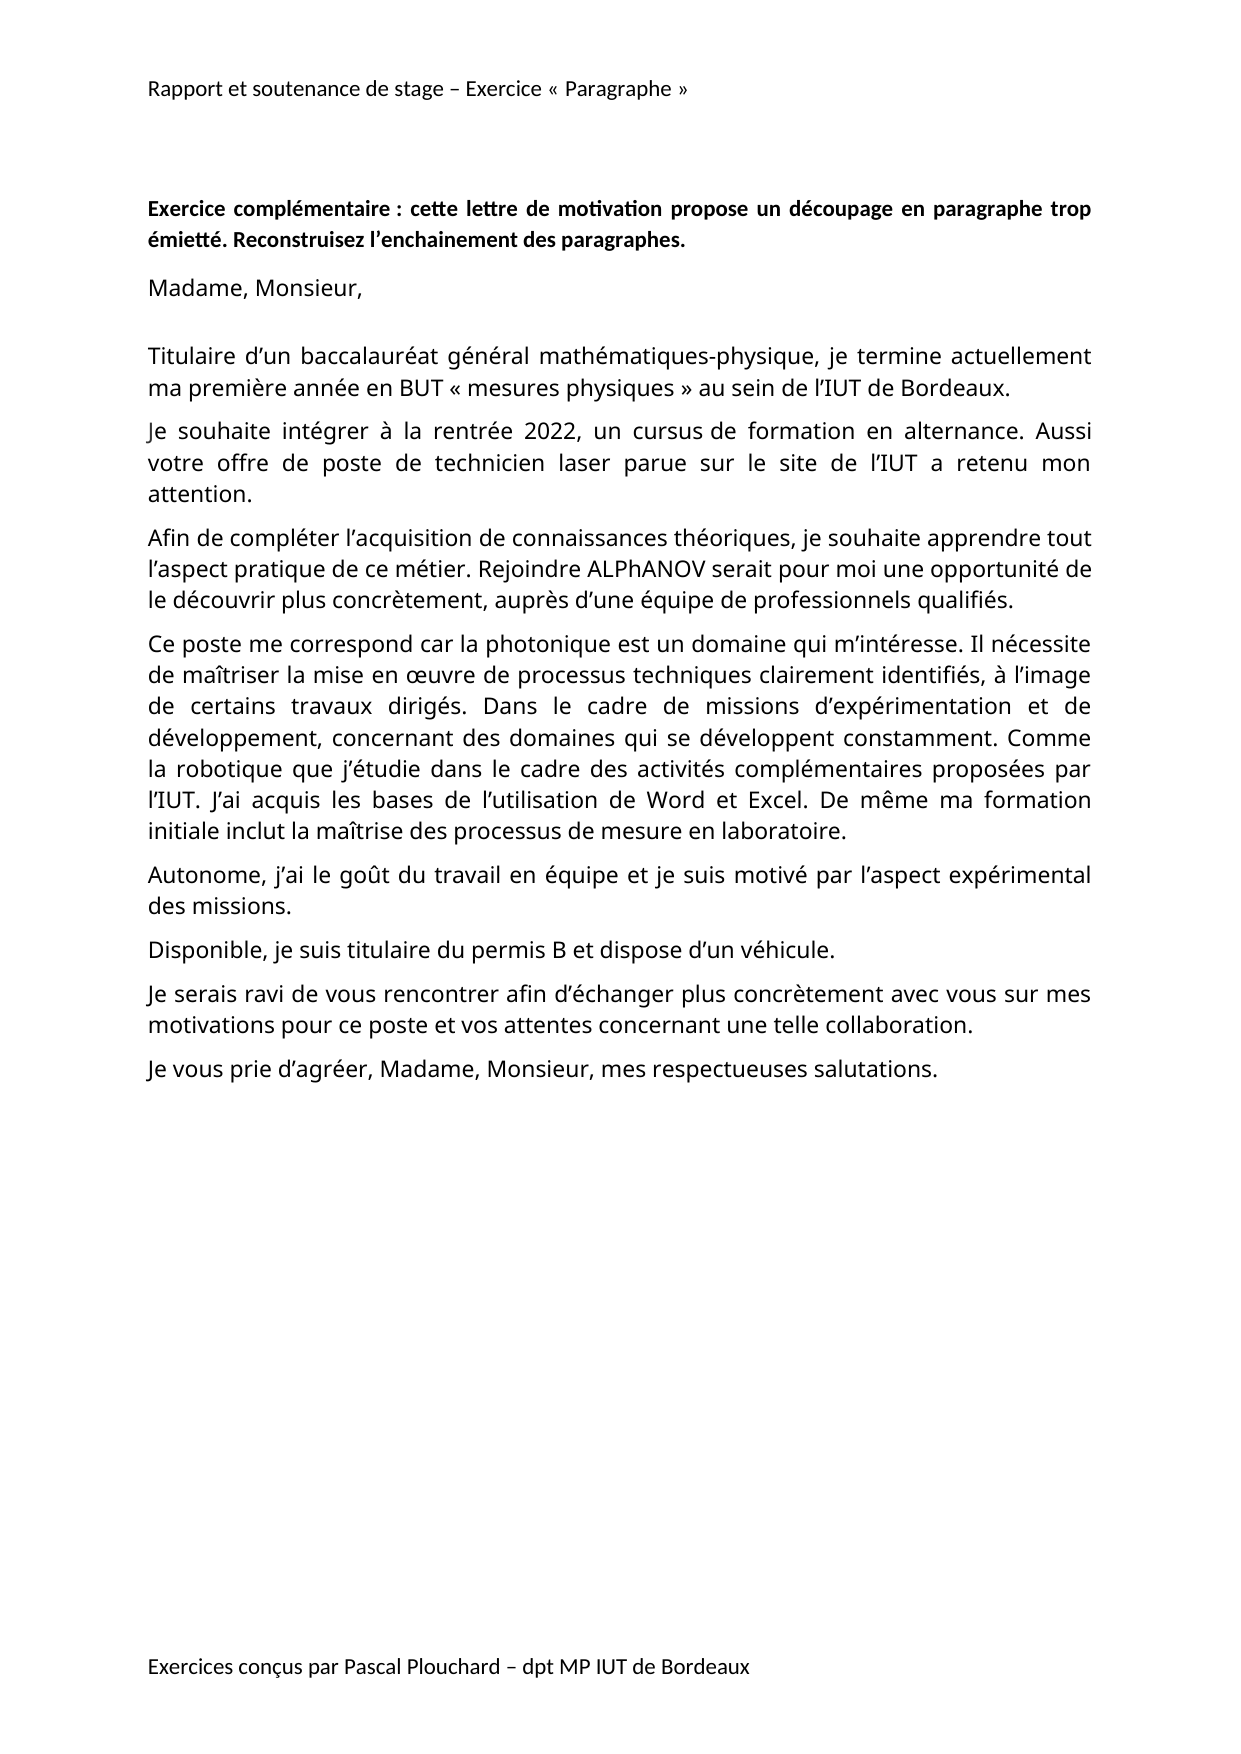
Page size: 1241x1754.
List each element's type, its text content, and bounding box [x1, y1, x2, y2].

text Je serais ravi de vous rencontrer afin d’échanger plus concrètement avec vous sur mes motivations pour ce poste et vos attentes concernant une telle collaboration. [148, 978, 1093, 1040]
text Madame, Monsieur, [148, 272, 1093, 303]
text Titulaire d’un baccalauréat général mathématiques-physique, je termine actuellement ma première année en BUT « mesures physiques » au sein de l’IUT de Bordeaux. [148, 340, 1093, 403]
text Exercice complémentaire : cette lettre de motivation propose un découpage en paragraphe trop émietté. Reconstruisez l’enchainement des paragraphes. [148, 194, 1093, 253]
text Autonome, j’ai le goût du travail en équipe et je suis motivé par l’aspect expérimental des missions. [148, 859, 1093, 922]
text Disponible, je suis titulaire du permis B et dispose d’un véhicule. [148, 934, 1093, 965]
text Je vous prie d’agréer, Madame, Monsieur, mes respectueuses salutations. [148, 1053, 1093, 1084]
text Je souhaite intégrer à la rentrée 2022, un cursus de formation en alternance. Aussi votre offre de poste de technicien laser parue sur le site de l’IUT a retenu mon attention. [148, 415, 1093, 509]
text Afin de compléter l’acquisition de connaissances théoriques, je souhaite apprendre tout l’aspect pratique de ce métier. Rejoindre ALPhANOV serait pour moi une opportunité de le découvrir plus concrètement, auprès d’une équipe de professionnels qualifiés. [148, 522, 1093, 615]
text Ce poste me correspond car la photonique est un domaine qui m’intéresse. Il nécessite de maîtriser la mise en œuvre de processus techniques clairement identifiés, à l’image de certains travaux dirigés. Dans le cadre de missions d’expérimentation et de développement, concernant des domaines qui se développent constamment. Comme la robotique que j’étudie dans le cadre des activités complémentaires proposées par l’IUT. J’ai acquis les bases de l’utilisation de Word et Excel. De même ma formation initiale inclut la maîtrise des processus de mesure en laboratoire. [148, 628, 1093, 847]
